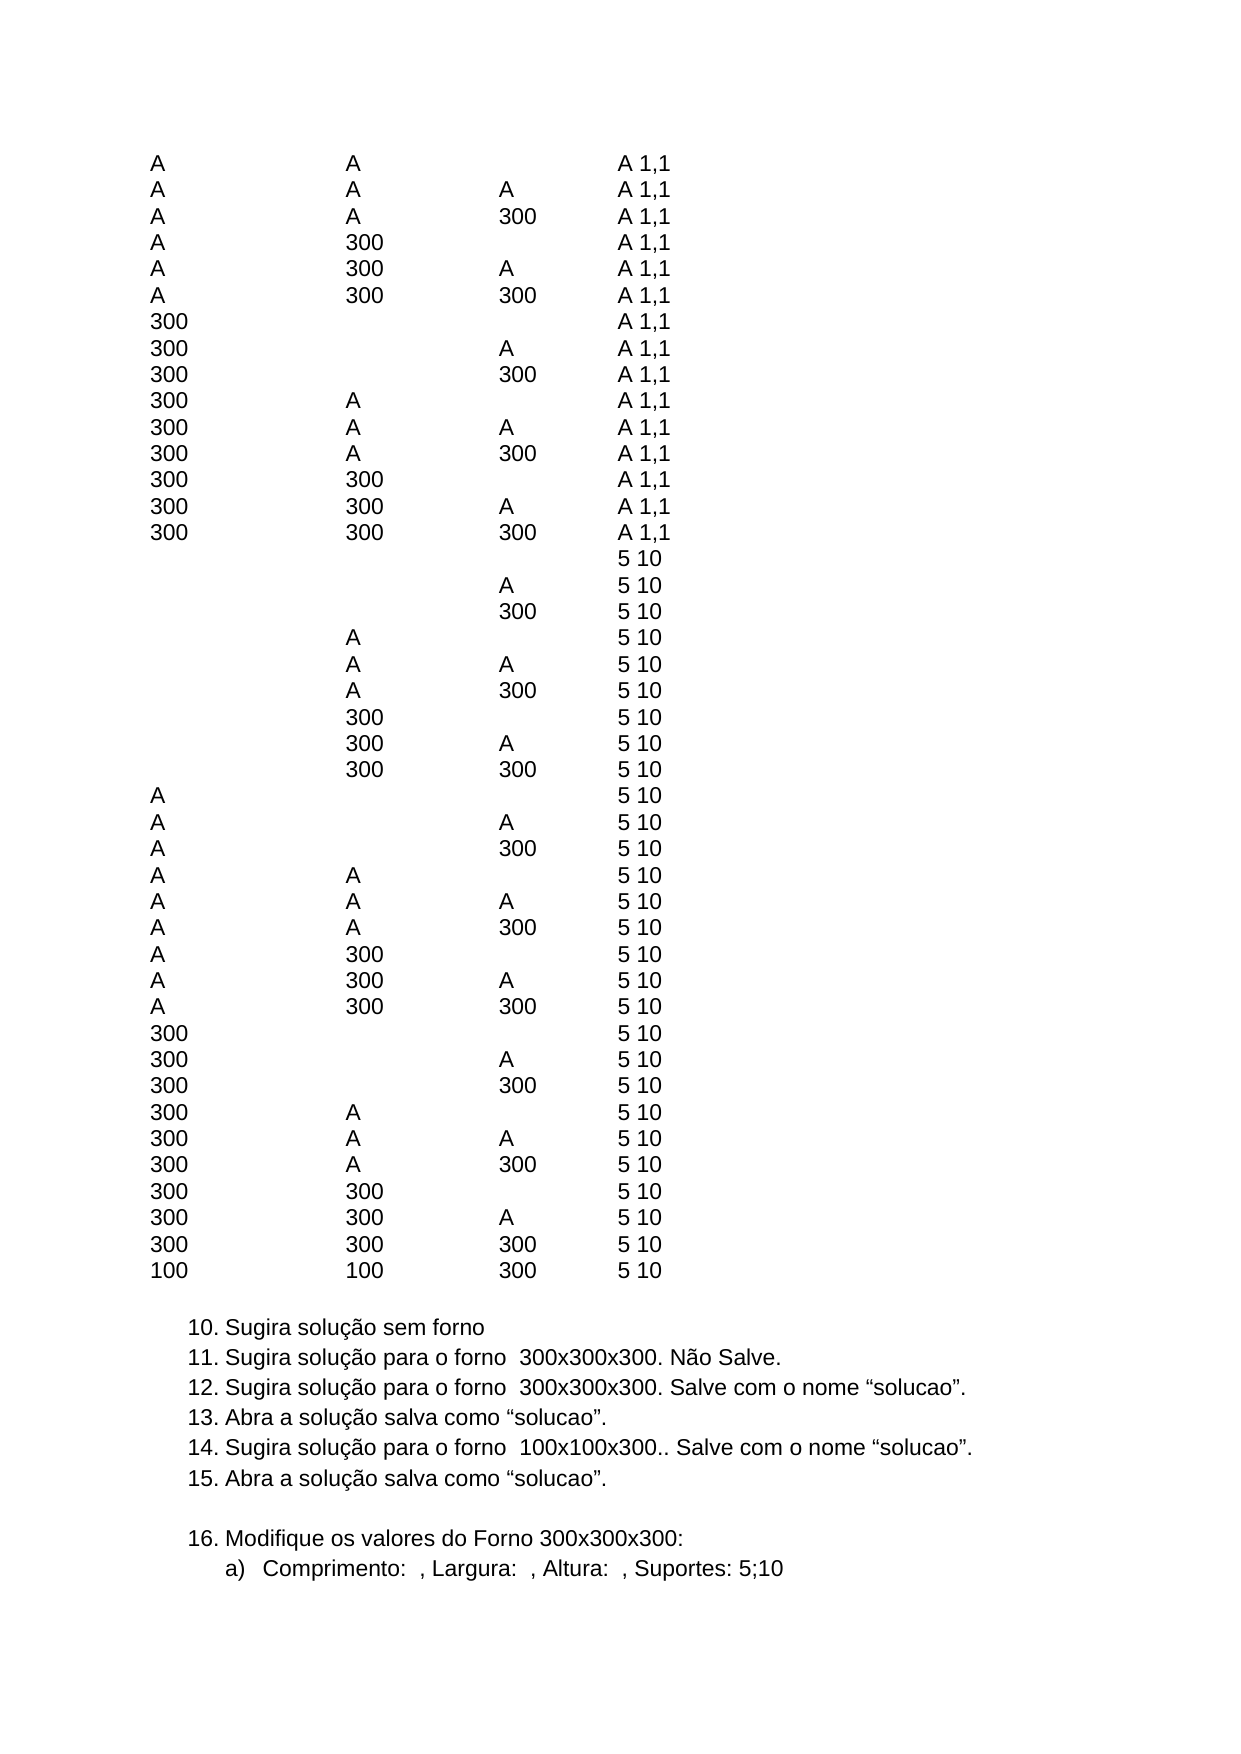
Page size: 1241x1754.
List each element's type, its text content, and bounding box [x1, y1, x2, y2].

table_cell 5 10 [617, 651, 1083, 677]
list Sugira solução para o forno 300x300x300. Não Salve. [187, 1344, 1090, 1370]
table_cell A [499, 967, 617, 993]
table_cell [499, 1099, 617, 1125]
table_cell 5 10 [617, 1178, 1083, 1204]
table_cell A [345, 677, 498, 703]
table_cell 300 [499, 914, 617, 941]
table_cell [150, 730, 345, 756]
table_cell 5 10 [617, 598, 1083, 624]
table_cell A [150, 967, 345, 993]
table_cell 300 [345, 967, 498, 993]
table_cell 100 [345, 1257, 498, 1283]
table_cell 300 [150, 1125, 345, 1151]
table_cell 5 10 [617, 1046, 1083, 1072]
table_cell A 1,1 [617, 282, 1083, 308]
table_cell 5 10 [617, 1020, 1083, 1046]
table_cell 300 [499, 519, 617, 545]
table_cell A [150, 282, 345, 308]
table_cell 5 10 [617, 1204, 1083, 1231]
table_cell 5 10 [617, 862, 1083, 888]
table_cell [150, 624, 345, 651]
table_cell 300 [345, 941, 498, 967]
table_cell A [345, 176, 498, 203]
table_cell 5 10 [617, 677, 1083, 703]
table_cell 5 10 [617, 1125, 1083, 1151]
table_cell A [345, 914, 498, 941]
table_cell 5 10 [617, 572, 1083, 598]
table_cell A [345, 862, 498, 888]
table_cell A 1,1 [617, 150, 1083, 176]
table_cell 300 [499, 1231, 617, 1257]
table_cell A [150, 150, 345, 176]
table_cell [499, 941, 617, 967]
table_cell [150, 704, 345, 730]
table_cell A 1,1 [617, 176, 1083, 203]
table_cell A 1,1 [617, 519, 1083, 545]
table_cell A 1,1 [617, 308, 1083, 334]
table_cell 300 [345, 730, 498, 756]
table_cell 300 [345, 1231, 498, 1257]
table_cell A [345, 1151, 498, 1178]
table_cell 5 10 [617, 1073, 1083, 1099]
table_cell [150, 545, 345, 572]
table_cell 5 10 [617, 941, 1083, 967]
table_cell A [499, 1204, 617, 1231]
table_cell 300 [499, 756, 617, 782]
table_cell [345, 598, 498, 624]
table_cell 300 [345, 1178, 498, 1204]
table_cell 5 10 [617, 967, 1083, 993]
table_cell [499, 545, 617, 572]
table_cell 5 10 [617, 1151, 1083, 1178]
table_cell 300 [150, 519, 345, 545]
table_cell [499, 1020, 617, 1046]
table_cell 300 [345, 993, 498, 1020]
table_cell 300 [499, 1073, 617, 1099]
table_cell 5 10 [617, 888, 1083, 914]
list Sugira solução sem forno [187, 1313, 1090, 1340]
table_cell A [499, 493, 617, 519]
table_cell A [150, 255, 345, 282]
table_cell A [150, 783, 345, 809]
table_cell 300 [499, 1151, 617, 1178]
table_cell A [150, 809, 345, 835]
table_cell 300 [150, 1046, 345, 1072]
table_cell A 1,1 [617, 335, 1083, 361]
table_cell A [345, 203, 498, 229]
table_cell [345, 361, 498, 387]
table_cell A [499, 335, 617, 361]
table_cell 300 [345, 255, 498, 282]
table_cell A 1,1 [617, 229, 1083, 255]
table_cell A [499, 730, 617, 756]
table_cell A [499, 414, 617, 440]
table_cell 300 [499, 203, 617, 229]
table_cell A [499, 1125, 617, 1151]
table_cell [499, 862, 617, 888]
table_cell [499, 308, 617, 334]
table_cell 300 [150, 1178, 345, 1204]
table_cell 300 [150, 1073, 345, 1099]
list Comprimento: , Largura: , Altura: , Suportes: 5;10 [225, 1555, 1090, 1581]
table_cell A [345, 1125, 498, 1151]
table_cell [499, 704, 617, 730]
table_cell [499, 150, 617, 176]
table_cell [150, 651, 345, 677]
table_cell [345, 1046, 498, 1072]
table_cell 300 [150, 440, 345, 466]
list Abra a solução salva como “solucao”. [187, 1404, 1090, 1430]
list Sugira solução para o forno 300x300x300. Salve com o nome “solucao”. [187, 1374, 1090, 1400]
table_cell [150, 572, 345, 598]
table_cell 5 10 [617, 783, 1083, 809]
table_cell 300 [150, 361, 345, 387]
table_cell A [345, 888, 498, 914]
table_cell A [150, 941, 345, 967]
table_cell [345, 835, 498, 862]
table_cell A [345, 414, 498, 440]
table_cell 5 10 [617, 809, 1083, 835]
table_cell 5 10 [617, 914, 1083, 941]
table_cell 300 [345, 756, 498, 782]
table_cell 300 [150, 387, 345, 413]
table_cell 100 [150, 1257, 345, 1283]
table_cell [345, 335, 498, 361]
table_cell 5 10 [617, 1231, 1083, 1257]
table_cell [345, 783, 498, 809]
table_cell [345, 545, 498, 572]
table_cell A [150, 993, 345, 1020]
table_cell A 1,1 [617, 203, 1083, 229]
table_cell A [150, 203, 345, 229]
table_cell [499, 783, 617, 809]
table_cell [150, 756, 345, 782]
list Abra a solução salva como “solucao”. [187, 1464, 1090, 1491]
table_cell 300 [499, 677, 617, 703]
table_cell 300 [150, 308, 345, 334]
table_cell A [150, 835, 345, 862]
table_cell [345, 1020, 498, 1046]
table_cell A 1,1 [617, 361, 1083, 387]
table_cell [499, 624, 617, 651]
table_cell 300 [345, 229, 498, 255]
table_cell A [345, 651, 498, 677]
list Sugira solução para o forno 100x100x300.. Salve com o nome “solucao”. [187, 1434, 1090, 1461]
table_cell A [499, 888, 617, 914]
table_cell A [499, 809, 617, 835]
table_cell 300 [150, 1099, 345, 1125]
table_cell 300 [499, 440, 617, 466]
table_cell [345, 308, 498, 334]
table_cell A 1,1 [617, 466, 1083, 493]
table_cell 300 [150, 1151, 345, 1178]
table_cell A [150, 914, 345, 941]
table_cell 300 [150, 1231, 345, 1257]
table_cell 300 [499, 598, 617, 624]
table_cell 300 [345, 1204, 498, 1231]
table_cell 300 [345, 519, 498, 545]
table_cell A [499, 255, 617, 282]
table_cell A [150, 229, 345, 255]
table_cell A [499, 572, 617, 598]
table_cell 300 [150, 1204, 345, 1231]
table_cell 300 [345, 704, 498, 730]
table_cell 300 [345, 282, 498, 308]
table_cell 300 [499, 282, 617, 308]
table_cell A [345, 440, 498, 466]
table_cell [499, 387, 617, 413]
table_cell 300 [499, 835, 617, 862]
table_cell 5 10 [617, 1257, 1083, 1283]
table_cell [499, 229, 617, 255]
table_cell A [345, 624, 498, 651]
table_cell 5 10 [617, 545, 1083, 572]
table_cell 300 [345, 466, 498, 493]
table_cell 5 10 [617, 624, 1083, 651]
table_cell [345, 572, 498, 598]
table_cell 300 [150, 335, 345, 361]
table_cell A 1,1 [617, 414, 1083, 440]
table_cell A [499, 176, 617, 203]
table_cell A [345, 1099, 498, 1125]
table_cell 5 10 [617, 704, 1083, 730]
table_cell A [150, 862, 345, 888]
table_cell 5 10 [617, 730, 1083, 756]
table_cell 300 [345, 493, 498, 519]
table_cell 300 [499, 1257, 617, 1283]
table_cell 5 10 [617, 993, 1083, 1020]
table_cell [345, 809, 498, 835]
table_cell A [499, 651, 617, 677]
table_cell [499, 1178, 617, 1204]
table_cell [150, 598, 345, 624]
table_cell [345, 1073, 498, 1099]
table_cell A 1,1 [617, 387, 1083, 413]
table_cell [499, 466, 617, 493]
table_cell 300 [150, 1020, 345, 1046]
table_cell A [150, 176, 345, 203]
table_cell 300 [150, 466, 345, 493]
table_cell 5 10 [617, 835, 1083, 862]
table_cell 5 10 [617, 756, 1083, 782]
list Modifique os valores do Forno 300x300x300: [187, 1525, 1090, 1551]
table_cell A [345, 387, 498, 413]
table_cell 300 [499, 993, 617, 1020]
table_cell 300 [150, 414, 345, 440]
table_cell 300 [499, 361, 617, 387]
table_cell A [150, 888, 345, 914]
table_cell [150, 677, 345, 703]
table_cell 5 10 [617, 1099, 1083, 1125]
table_cell A 1,1 [617, 255, 1083, 282]
table_cell A [345, 150, 498, 176]
table_cell A [499, 1046, 617, 1072]
table_cell 300 [150, 493, 345, 519]
table_cell A 1,1 [617, 440, 1083, 466]
table_cell A 1,1 [617, 493, 1083, 519]
